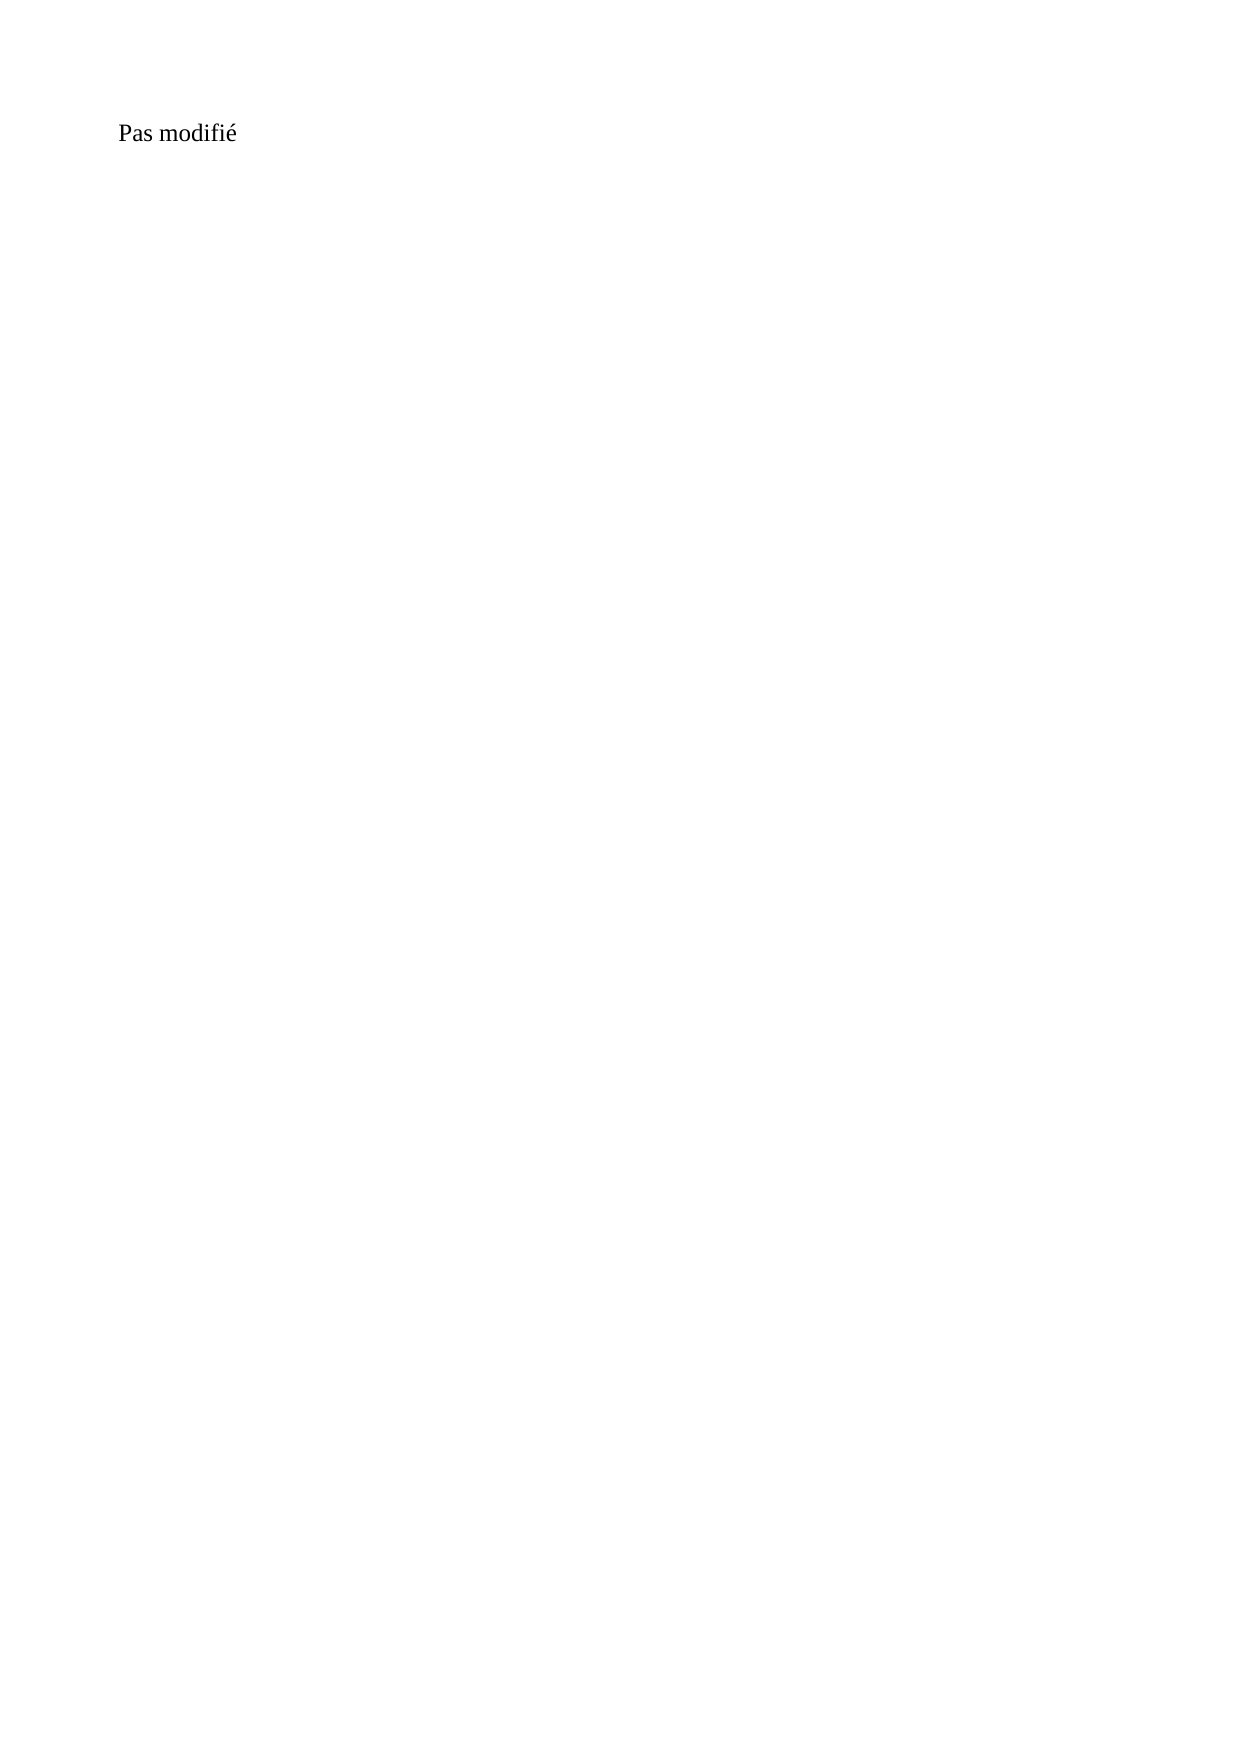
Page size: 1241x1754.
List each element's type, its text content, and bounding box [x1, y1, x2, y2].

text Pas modifié [118, 118, 1122, 147]
